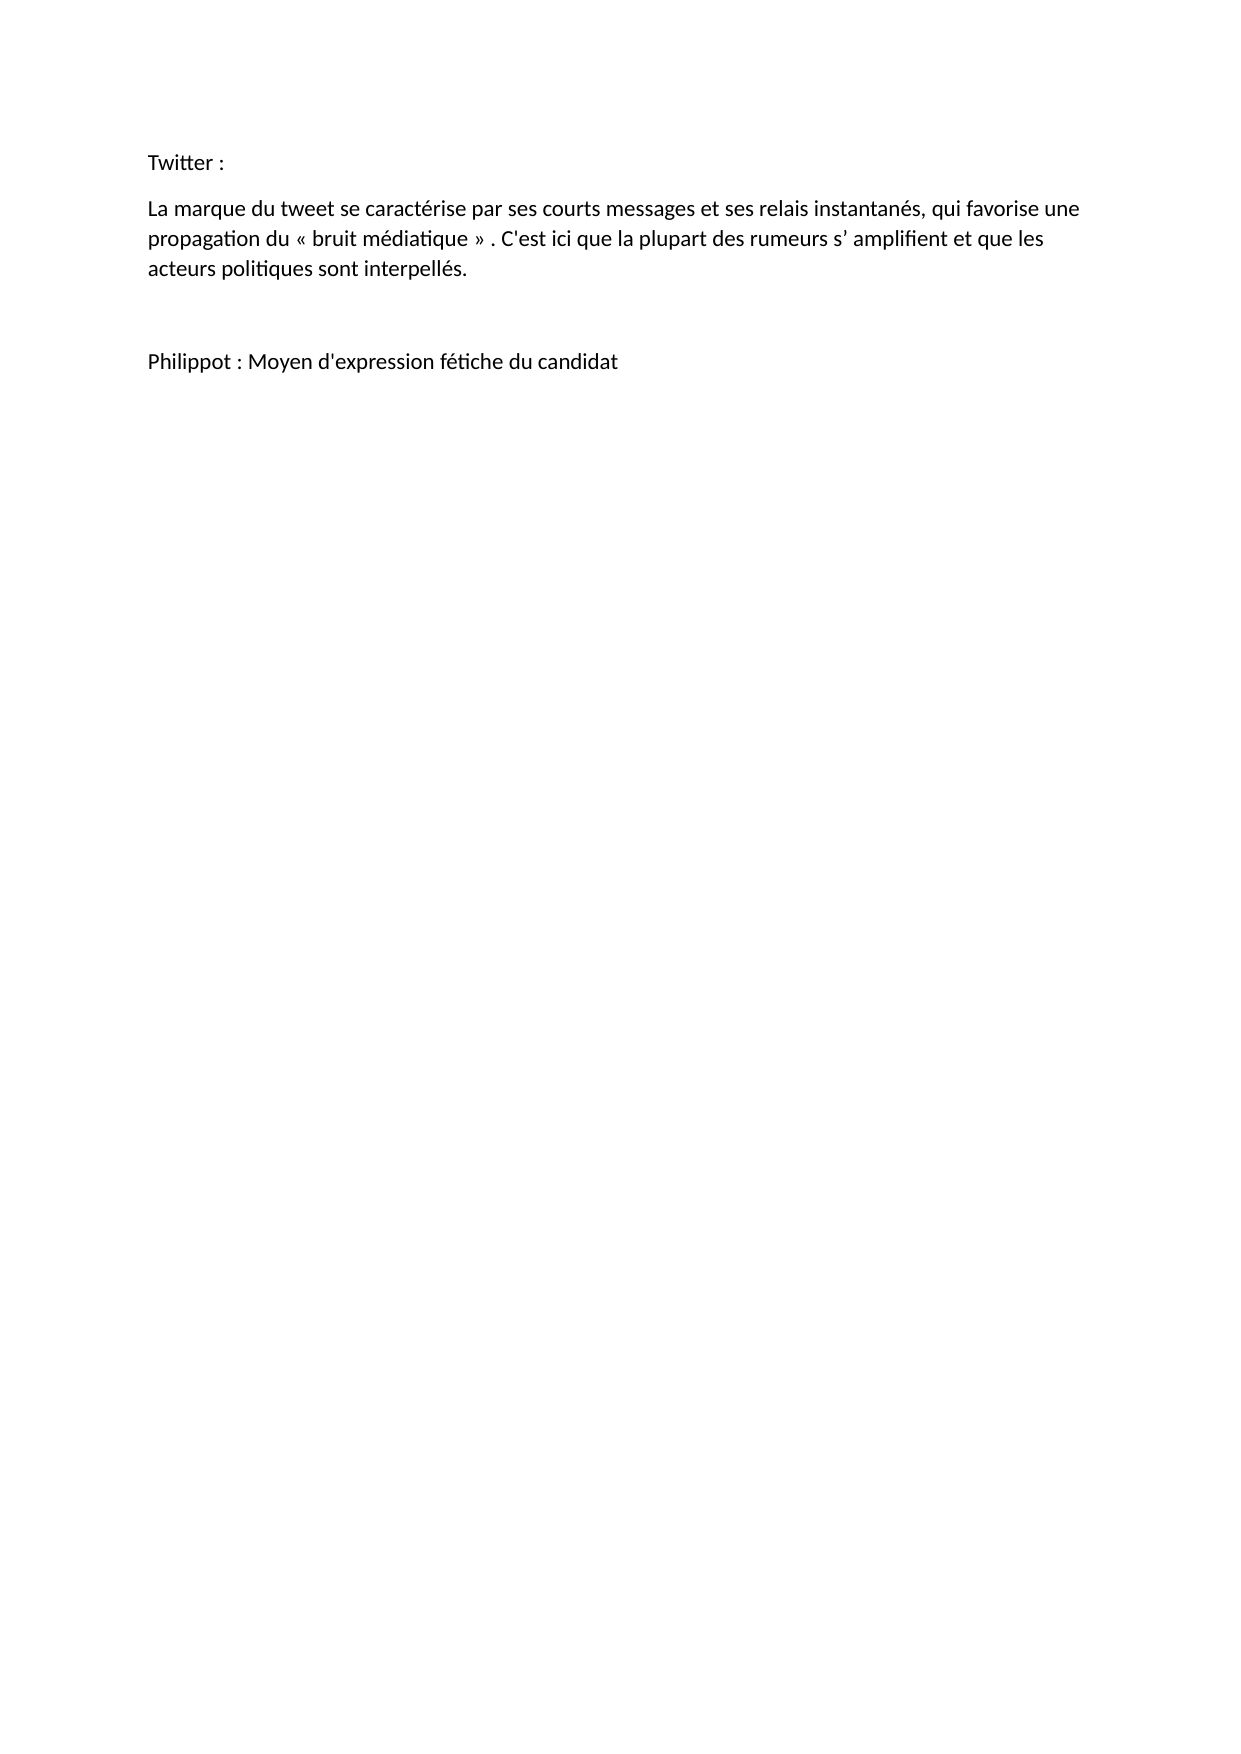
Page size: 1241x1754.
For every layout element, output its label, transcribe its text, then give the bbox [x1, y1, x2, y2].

text Philippot : Moyen d'expression fétiche du candidat [148, 347, 1093, 375]
text La marque du tweet se caractérise par ses courts messages et ses relais instantanés, qui favorise une propagation du « bruit médiatique » . C'est ici que la plupart des rumeurs s’ amplifient et que les acteurs politiques sont interpellés. [148, 194, 1093, 282]
text Twitter : [148, 148, 1093, 176]
